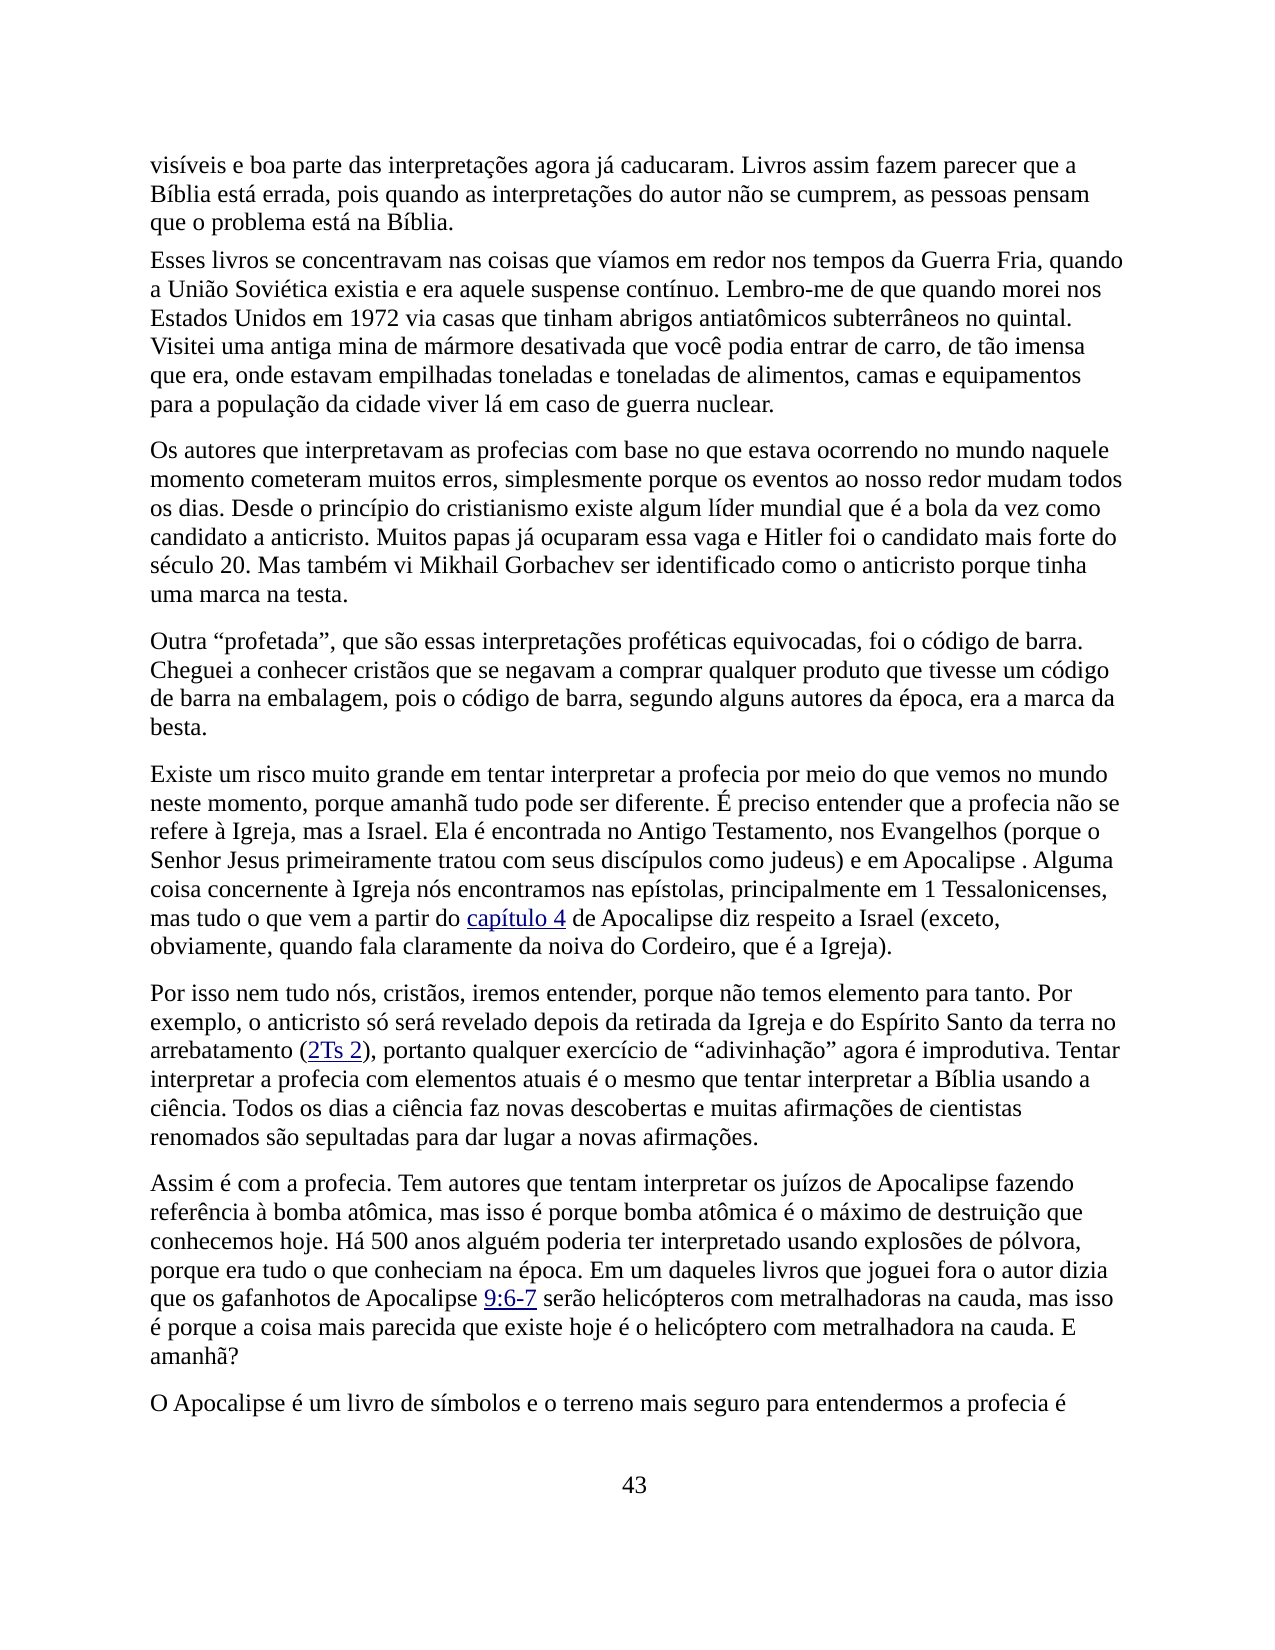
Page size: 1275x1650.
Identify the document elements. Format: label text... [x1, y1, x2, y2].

text O Apocalipse é um livro de símbolos e o terreno mais seguro para entendermos a profecia é [150, 1388, 1125, 1416]
text Existe um risco muito grande em tentar interpretar a profecia por meio do que vemos no mundo neste momento, porque amanhã tudo pode ser diferente. É preciso entender que a profecia não se refere à Igreja, mas a Israel. Ela é encontrada no Antigo Testamento, nos Evangelhos (porque o Senhor Jesus primeiramente tratou com seus discípulos como judeus) e em Apocalipse . Alguma coisa concernente à Igreja nós encontramos nas epístolas, principalmente em 1 Tessalonicenses, mas tudo o que vem a partir do capítulo 4 de Apocalipse diz respeito a Israel (exceto, obviamente, quando fala claramente da noiva do Cordeiro, que é a Igreja). [150, 759, 1125, 960]
text Esses livros se concentravam nas coisas que víamos em redor nos tempos da Guerra Fria, quando a União Soviética existia e era aquele suspense contínuo. Lembro-me de que quando morei nos Estados Unidos em 1972 via casas que tinham abrigos antiatômicos subterrâneos no quintal. Visitei uma antiga mina de mármore desativada que você podia entrar de carro, de tão imensa que era, onde estavam empilhadas toneladas e toneladas de alimentos, camas e equipamentos para a população da cidade viver lá em caso de guerra nuclear. [150, 245, 1125, 418]
text Por isso nem tudo nós, cristãos, iremos entender, porque não temos elemento para tanto. Por exemplo, o anticristo só será revelado depois da retirada da Igreja e do Espírito Santo da terra no arrebatamento (2Ts 2), portanto qualquer exercício de “adivinhação” agora é improdutiva. Tentar interpretar a profecia com elementos atuais é o mesmo que tentar interpretar a Bíblia usando a ciência. Todos os dias a ciência faz novas descobertas e muitas afirmações de cientistas renomados são sepultadas para dar lugar a novas afirmações. [150, 978, 1125, 1151]
text Os autores que interpretavam as profecias com base no que estava ocorrendo no mundo naquele momento cometeram muitos erros, simplesmente porque os eventos ao nosso redor mudam todos os dias. Desde o princípio do cristianismo existe algum líder mundial que é a bola da vez como candidato a anticristo. Muitos papas já ocuparam essa vaga e Hitler foi o candidato mais forte do século 20. Mas também vi Mikhail Gorbachev ser identificado como o anticristo porque tinha uma marca na testa. [150, 436, 1125, 608]
text Outra “profetada”, que são essas interpretações proféticas equivocadas, foi o código de barra. Cheguei a conhecer cristãos que se negavam a comprar qualquer produto que tivesse um código de barra na embalagem, pois o código de barra, segundo alguns autores da época, era a marca da besta. [150, 626, 1125, 741]
text Assim é com a profecia. Tem autores que tentam interpretar os juízos de Apocalipse fazendo referência à bomba atômica, mas isso é porque bomba atômica é o máximo de destruição que conhecemos hoje. Há 500 anos alguém poderia ter interpretado usando explosões de pólvora, porque era tudo o que conheciam na época. Em um daqueles livros que joguei fora o autor dizia que os gafanhotos de Apocalipse 9:6-7 serão helicópteros com metralhadoras na cauda, mas isso é porque a coisa mais parecida que existe hoje é o helicóptero com metralhadora na cauda. E amanhã? [150, 1168, 1125, 1370]
text visíveis e boa parte das interpretações agora já caducaram. Livros assim fazem parecer que a Bíblia está errada, pois quando as interpretações do autor não se cumprem, as pessoas pensam que o problema está na Bíblia. [150, 150, 1125, 236]
